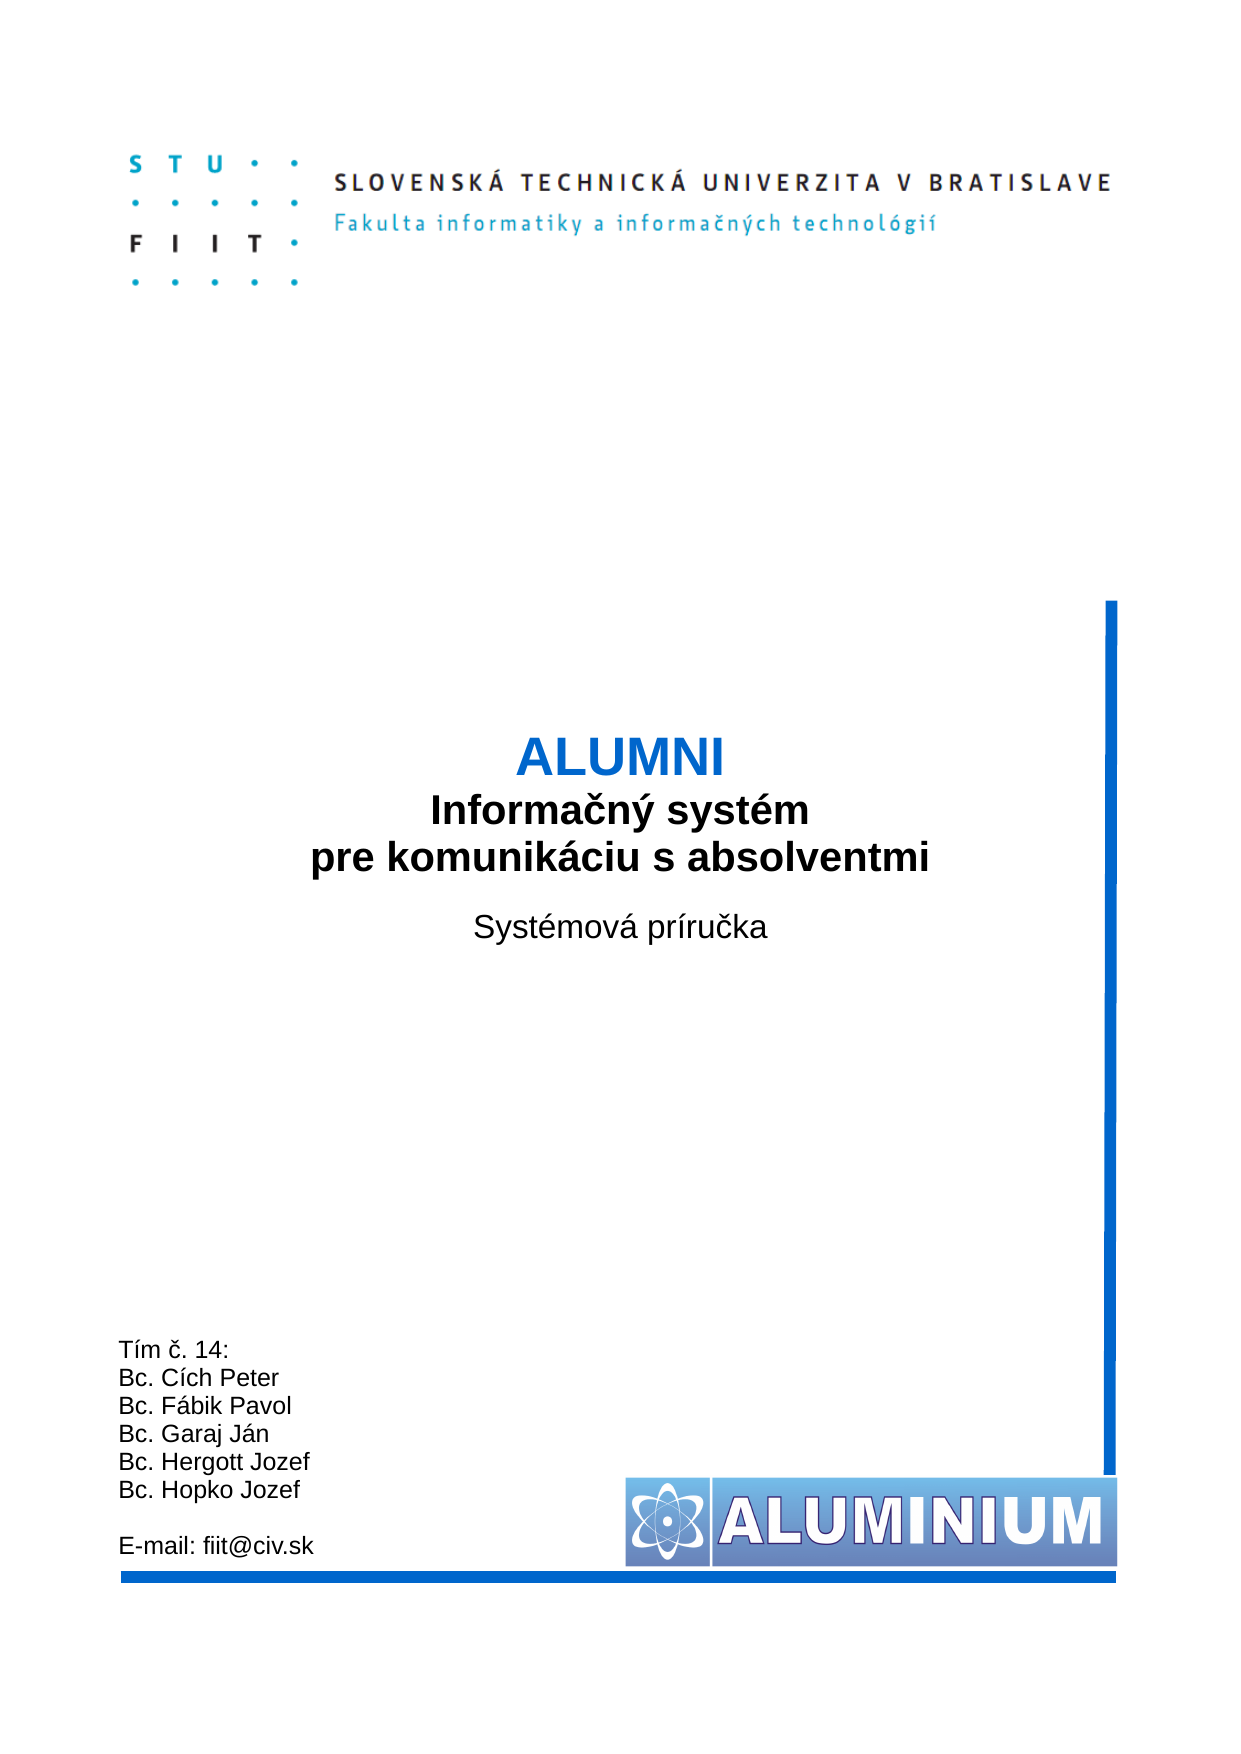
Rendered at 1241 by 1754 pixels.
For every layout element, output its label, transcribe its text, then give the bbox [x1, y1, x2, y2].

text Bc. Hopko Jozef [118, 1476, 625, 1504]
text Informačný systém [118, 787, 1105, 834]
text [1117, 727, 1122, 787]
text Bc. Garaj Ján [118, 1420, 1103, 1448]
picture [625, 1475, 1118, 1567]
text Bc. Fábik Pavol [118, 1392, 1103, 1420]
text E-mail: fiit@civ.sk [118, 1532, 625, 1559]
text Systémová príručka [118, 908, 1104, 945]
text Tím č. 14: [118, 1336, 1104, 1364]
text pre komunikáciu s absolventmi [118, 834, 1105, 880]
text ALUMNI [118, 727, 1105, 787]
text Bc. Cích Peter [118, 1364, 1103, 1392]
picture [118, 118, 1122, 308]
text Bc. Hergott Jozef [118, 1448, 1103, 1476]
